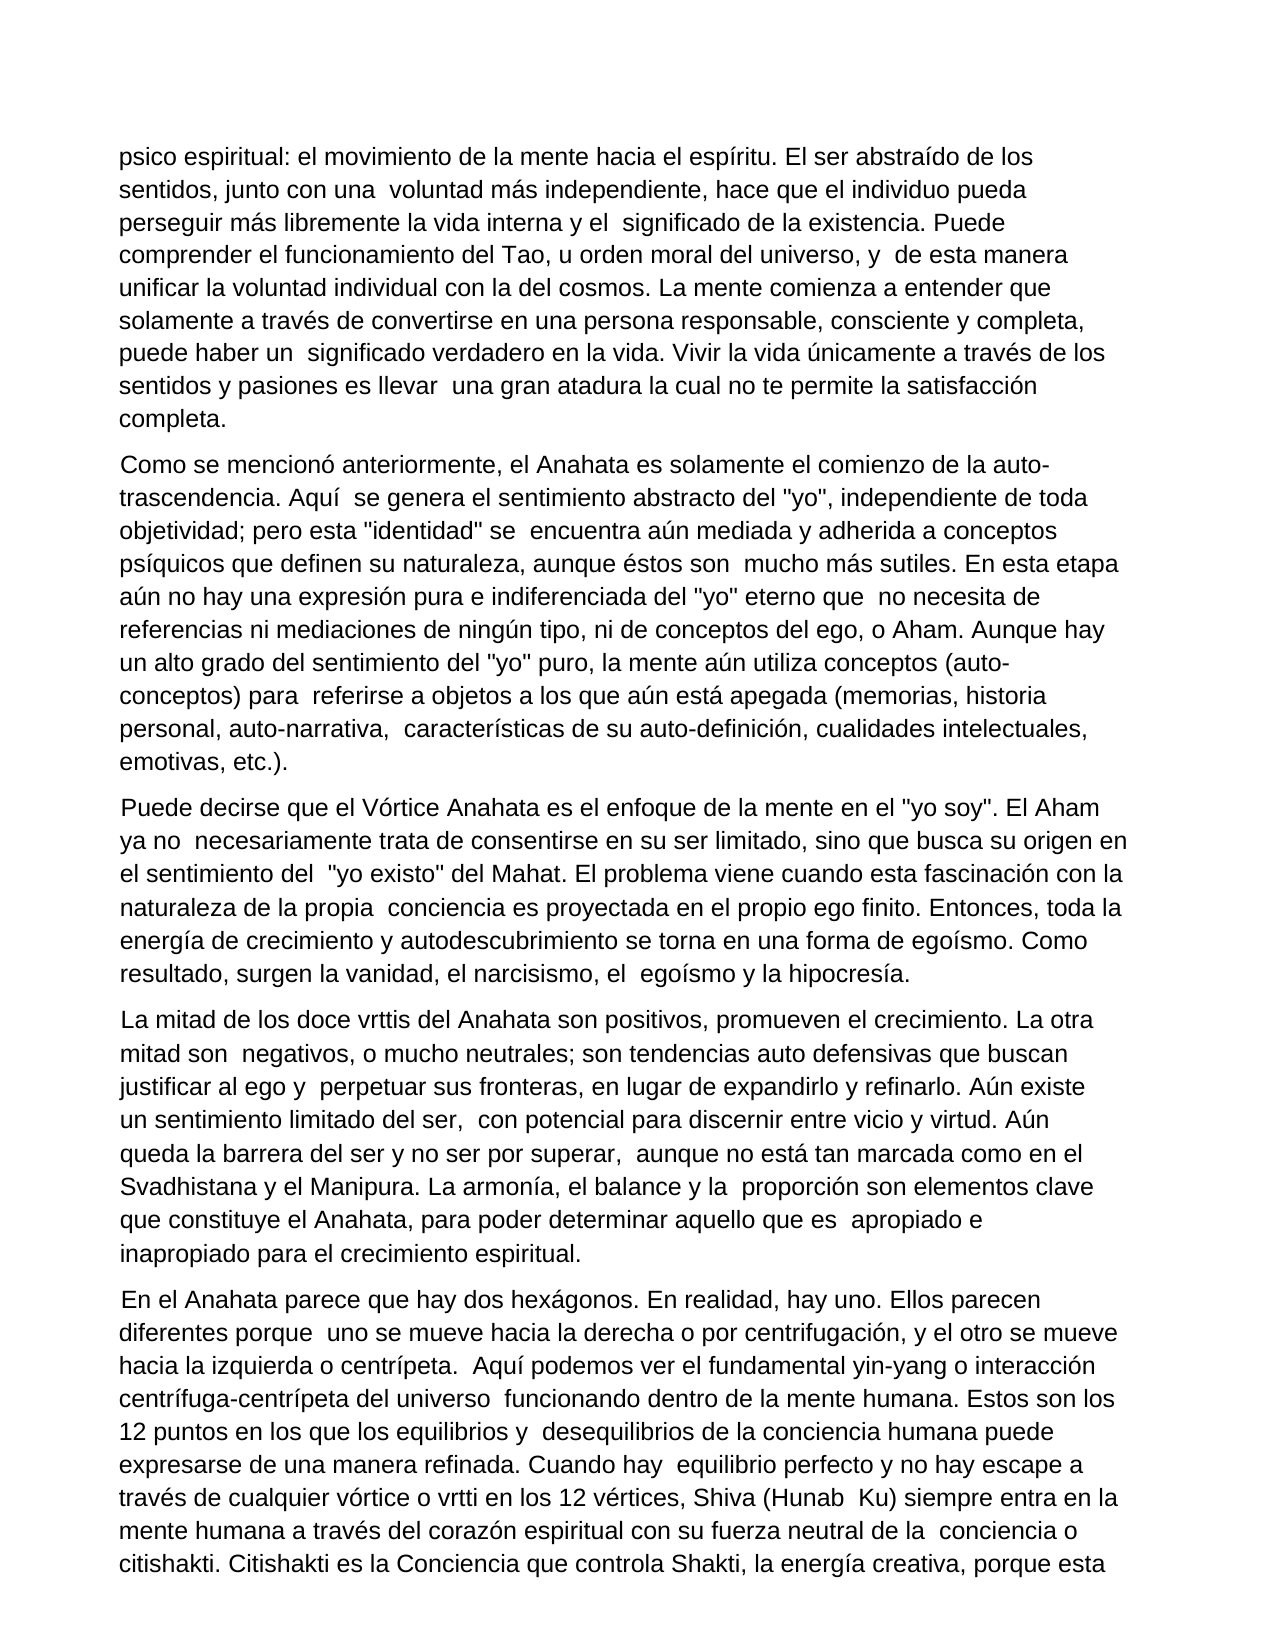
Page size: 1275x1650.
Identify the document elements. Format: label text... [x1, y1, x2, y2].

text En el Anahata parece que hay dos hexágonos. En realidad, hay uno. Ellos parecen diferentes porque uno se mueve hacia la derecha o por centrifugación, y el otro se mueve hacia la izquierda o centrípeta. Aquí podemos ver el fundamental yin-yang o interacción centrífuga-centrípeta del universo funcionando dentro de la mente humana. Estos son los 12 puntos en los que los equilibrios y desequilibrios de la conciencia humana puede expresarse de una manera refinada. Cuando hay equilibrio perfecto y no hay escape a través de cualquier vórtice o vrtti en los 12 vértices, Shiva (Hunab Ku) siempre entra en la mente humana a través del corazón espiritual con su fuerza neutral de la conciencia o citishakti. Citishakti es la Conciencia que controla Shakti, la energía creativa, porque esta [118, 1285, 1134, 1578]
text psico espiritual: el movimiento de la mente hacia el espíritu. El ser abstraído de los sentidos, junto con una voluntad más independiente, hace que el individuo pueda perseguir más libremente la vida interna y el significado de la existencia. Puede comprender el funcionamiento del Tao, u orden moral del universo, y de esta manera unificar la voluntad individual con la del cosmos. La mente comienza a entender que solamente a través de convertirse en una persona responsable, consciente y completa, puede haber un significado verdadero en la vida. Vivir la vida únicamente a través de los sentidos y pasiones es llevar una gran atadura la cual no te permite la satisfacción completa. [118, 142, 1136, 433]
text La mitad de los doce vrttis del Anahata son positivos, promueven el crecimiento. La otra mitad son negativos, o mucho neutrales; son tendencias auto defensivas que buscan justificar al ego y perpetuar sus fronteras, en lugar de expandirlo y refinarlo. Aún existe un sentimiento limitado del ser, con potencial para discernir entre vicio y virtud. Aún queda la barrera del ser y no ser por superar, aunque no está tan marcada como en el Svadhistana y el Manipura. La armonía, el balance y la proporción son elementos clave que constituye el Anahata, para poder determinar aquello que es apropiado e inapropiado para el crecimiento espiritual. [119, 1006, 1111, 1268]
text Como se mencionó anteriormente, el Anahata es solamente el comienzo de la auto-trascendencia. Aquí se genera el sentimiento abstracto del "yo", independiente de toda objetividad; pero esta "identidad" se encuentra aún mediada y adherida a conceptos psíquicos que definen su naturaleza, aunque éstos son mucho más sutiles. En esta etapa aún no hay una expresión pura e indiferenciada del "yo" eterno que no necesita de referencias ni mediaciones de ningún tipo, ni de conceptos del ego, o Aham. Aunque hay un alto grado del sentimiento del "yo" puro, la mente aún utiliza conceptos (auto-conceptos) para referirse a objetos a los que aún está apegada (memorias, historia personal, auto-narrativa, características de su auto-definición, cualidades intelectuales, emotivas, etc.). [119, 450, 1132, 776]
text Puede decirse que el Vórtice Anahata es el enfoque de la mente en el "yo soy". El Aham ya no necesariamente trata de consentirse en su ser limitado, sino que busca su origen en el sentimiento del "yo existo" del Mahat. El problema viene cuando esta fascinación con la naturaleza de la propia conciencia es proyectada en el propio ego finito. Entonces, toda la energía de crecimiento y autodescubrimiento se torna en una forma de egoísmo. Como resultado, surgen la vanidad, el narcisismo, el egoísmo y la hipocresía. [119, 793, 1132, 988]
